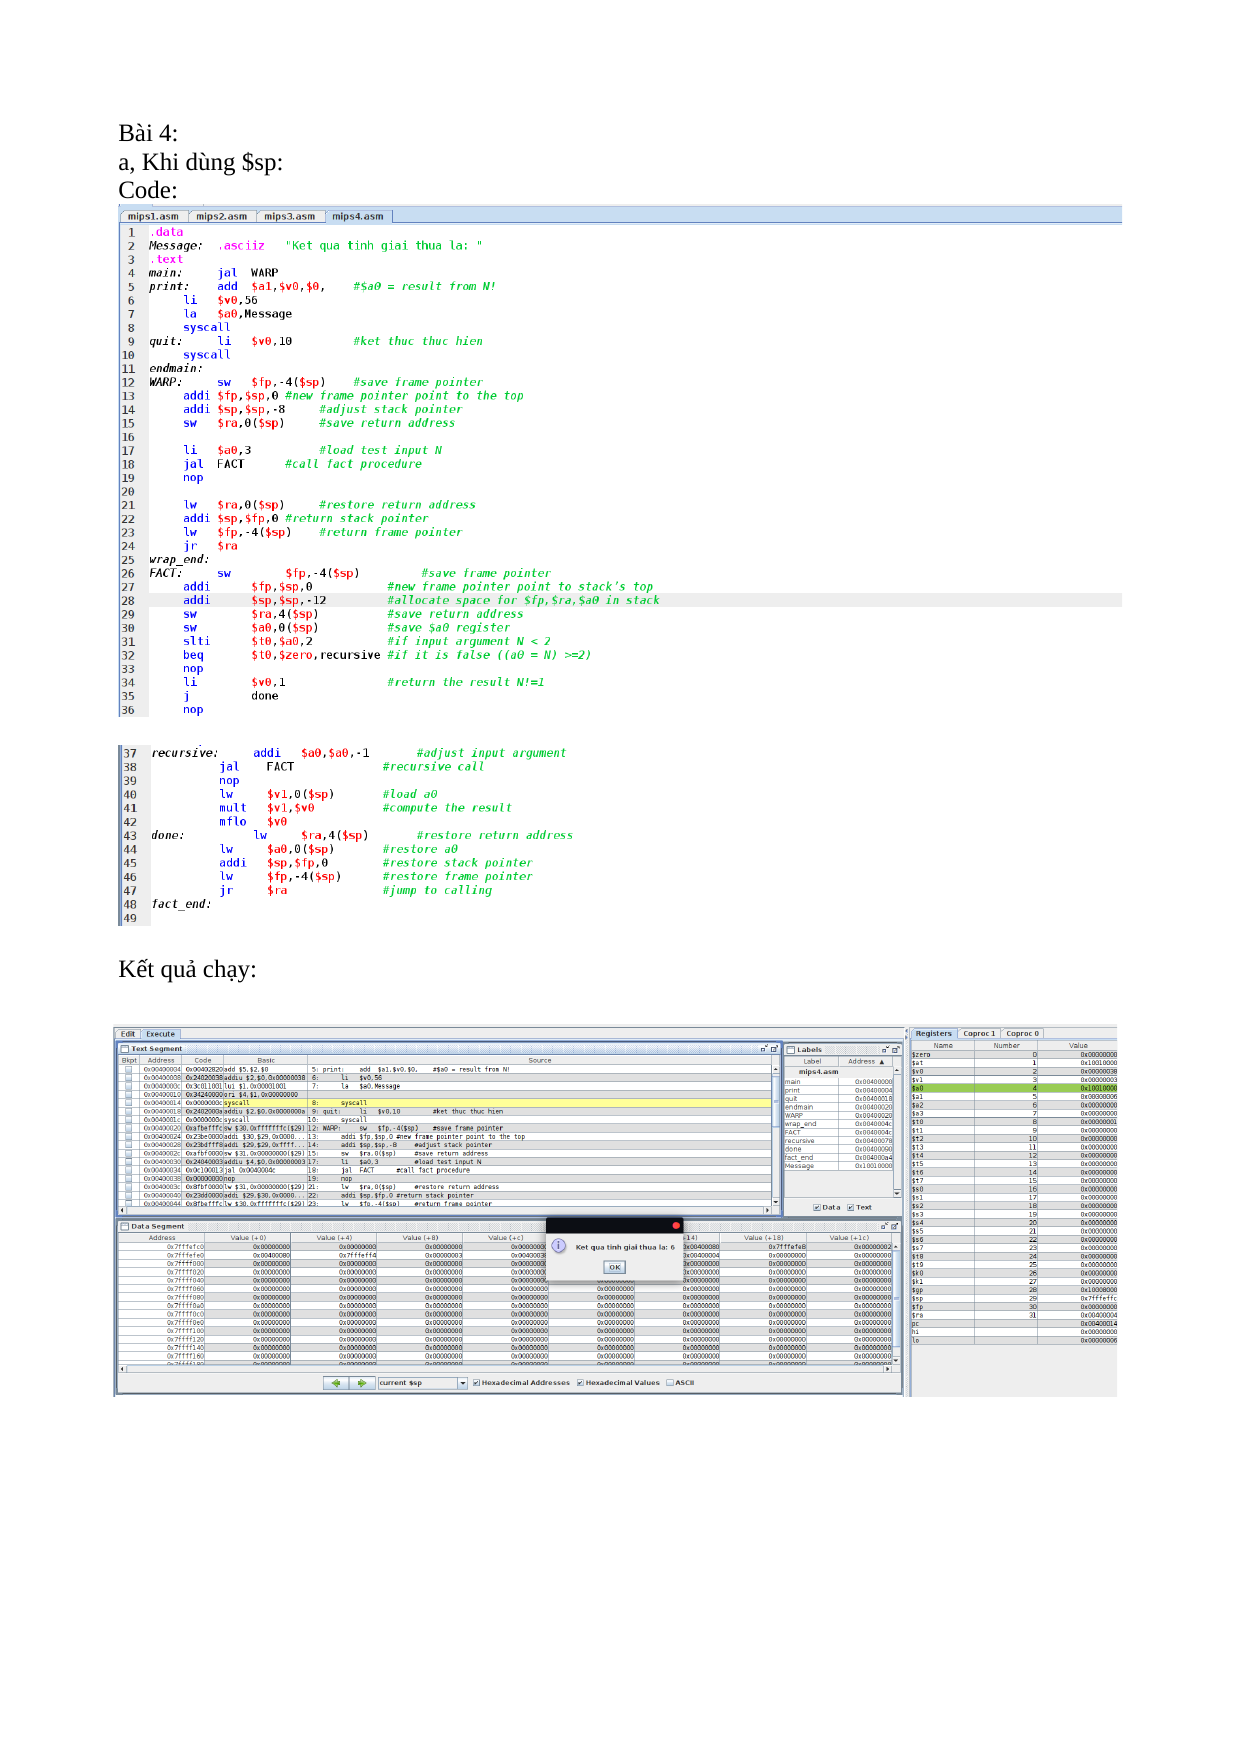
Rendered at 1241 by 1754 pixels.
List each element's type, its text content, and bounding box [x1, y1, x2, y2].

text a, Khi dùng $sp: [118, 147, 1122, 176]
picture [113, 1024, 1118, 1397]
picture [118, 204, 1123, 717]
picture [118, 745, 1123, 926]
text Bài 4: [118, 118, 1122, 147]
text Kết quả chạy: [118, 954, 1122, 983]
text Code: [118, 176, 1122, 204]
